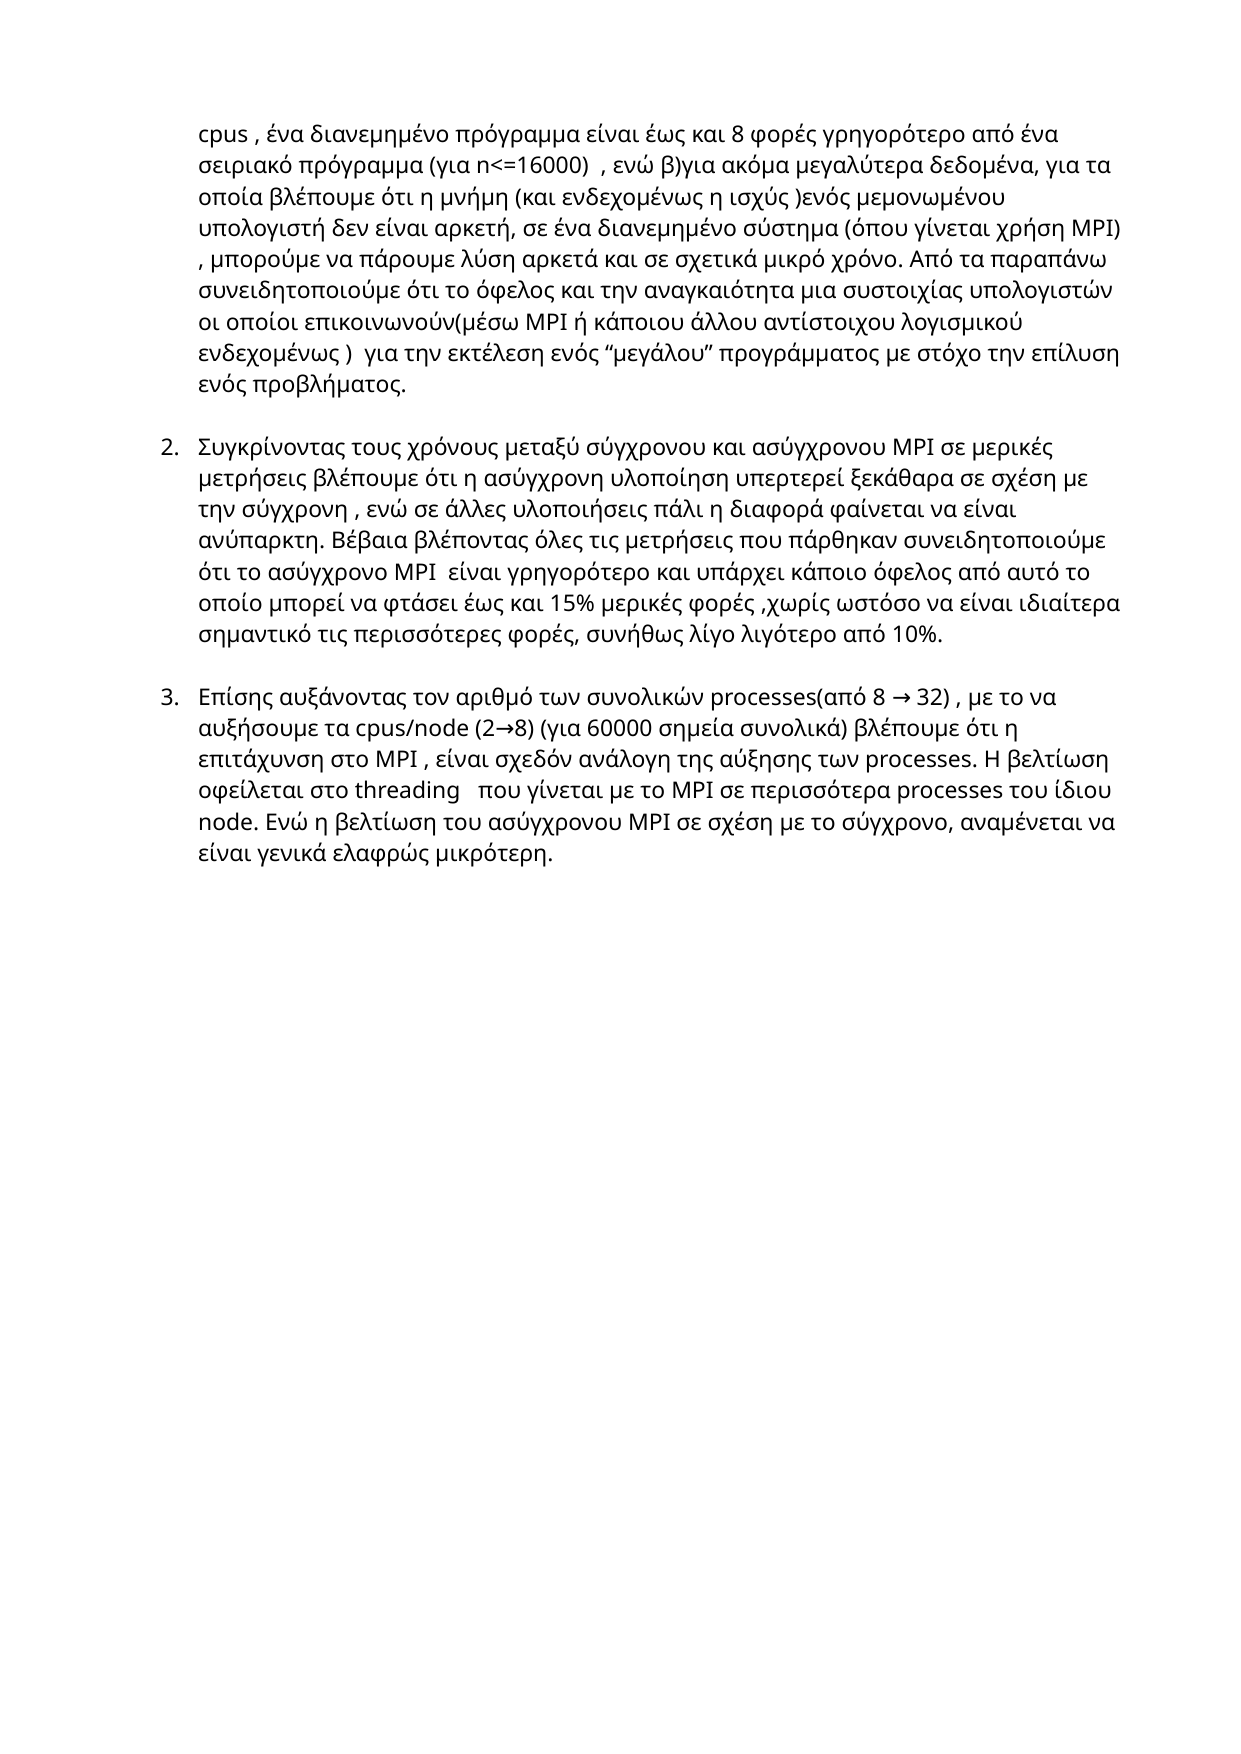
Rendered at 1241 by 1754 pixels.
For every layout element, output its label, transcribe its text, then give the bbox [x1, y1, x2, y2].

list Συγκρίνοντας τους χρόνους μεταξύ σύγχρονου και ασύγχρονου MPI σε μερικές μετρήσεις βλέπουμε ότι η ασύγχρονη υλοποίηση υπερτερεί ξεκάθαρα σε σχέση με την σύγχρονη , ενώ σε άλλες υλοποιήσεις πάλι η διαφορά φαίνεται να είναι ανύπαρκτη. Βέβαια βλέποντας όλες τις μετρήσεις που πάρθηκαν συνειδητοποιούμε ότι το ασύγχρονο MPI είναι γρηγορότερο και υπάρχει κάποιο όφελος από αυτό το οποίο μπορεί να φτάσει έως και 15% μερικές φορές ,χωρίς ωστόσο να είναι ιδιαίτερα σημαντικό τις περισσότερες φορές, συνήθως λίγο λιγότερο από 10%. [160, 431, 1122, 649]
list Επίσης αυξάνοντας τον αριθμό των συνολικών processes(από 8 → 32) , με το να αυξήσουμε τα cpus/node (2→8) (για 60000 σημεία συνολικά) βλέπουμε ότι η επιτάχυνση στο MPI , είναι σχεδόν ανάλογη της αύξησης των processes. Η βελτίωση οφείλεται στο threading που γίνεται με το MPI σε περισσότερα processes του ίδιου node. Ενώ η βελτίωση του ασύγχρονου MPI σε σχέση με το σύγχρονο, αναμένεται να είναι γενικά ελαφρώς μικρότερη. [160, 681, 1122, 868]
list cpus , ένα διανεμημένο πρόγραμμα είναι έως και 8 φορές γρηγορότερο από ένα σειριακό πρόγραμμα (για n<=16000) , ενώ β)για ακόμα μεγαλύτερα δεδομένα, για τα οποία βλέπουμε ότι η μνήμη (και ενδεχομένως η ισχύς )ενός μεμονωμένου υπολογιστή δεν είναι αρκετή, σε ένα διανεμημένο σύστημα (όπου γίνεται χρήση MPI) , μπορούμε να πάρουμε λύση αρκετά και σε σχετικά μικρό χρόνο. Από τα παραπάνω συνειδητοποιούμε ότι το όφελος και την αναγκαιότητα μια συστοιχίας υπολογιστών οι οποίοι επικοινωνούν(μέσω MPI ή κάποιου άλλου αντίστοιχου λογισμικού ενδεχομένως ) για την εκτέλεση ενός “μεγάλου” προγράμματος με στόχο την επίλυση ενός προβλήματος. [160, 118, 1122, 399]
